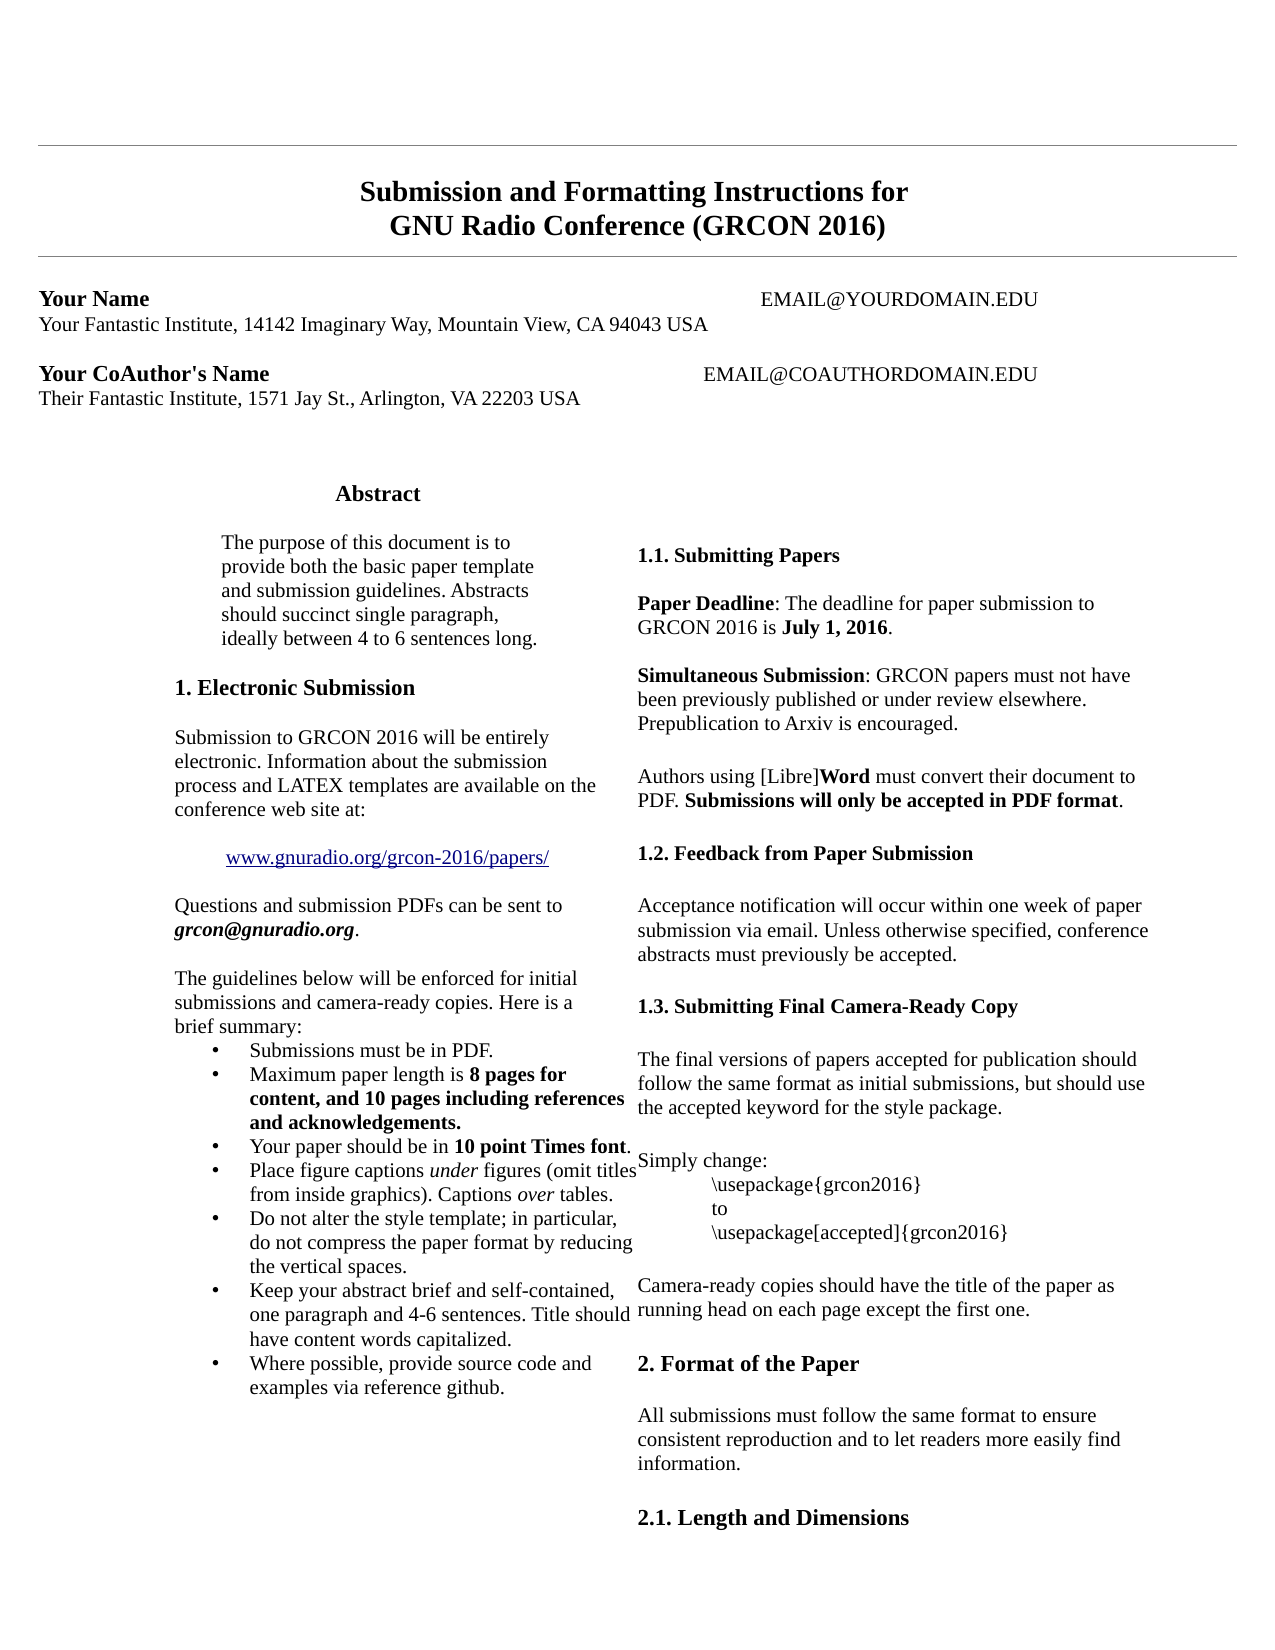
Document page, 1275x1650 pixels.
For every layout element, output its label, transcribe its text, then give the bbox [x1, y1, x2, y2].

text The guidelines below will be enforced for initial submissions and camera-ready copies. Here is a brief summary: [174, 966, 600, 1038]
list Your paper should be in 10 point Times font. [212, 1134, 637, 1158]
text The final versions of papers accepted for publication should follow the same format as initial submissions, but should use the accepted keyword for the style package. [637, 1047, 1157, 1119]
text Paper Deadline: The deadline for paper submission to GRCON 2016 is July 1, 2016. [637, 591, 1157, 639]
text www.gnuradio.org/grcon-2016/papers/ [174, 845, 600, 869]
text Simultaneous Submission: GRCON papers must not have been previously published or under review elsewhere. Prepublication to Arxiv is encouraged. [637, 663, 1157, 735]
text Camera-ready copies should have the title of the paper as running head on each page except the first one. [637, 1273, 1157, 1321]
list Submissions must be in PDF. [212, 1038, 637, 1062]
text Simply change: [637, 1148, 1157, 1172]
text Your Fantastic Institute, 14142 Imaginary Way, Mountain View, CA 94043 USA [38, 312, 1237, 336]
text 2.1. Length and Dimensions [637, 1504, 1157, 1530]
text Submission and Formatting Instructions for [38, 174, 1237, 208]
text Submission to GRCON 2016 will be entirely electronic. Information about the submission process and LATEX templates are available on the conference web site at: [174, 725, 600, 821]
text 2. Format of the Paper [637, 1350, 1157, 1376]
text 1.1. Submitting Papers [637, 542, 1157, 567]
text Your Name EMAIL@YOURDOMAIN.EDU [38, 285, 1237, 312]
text All submissions must follow the same format to ensure consistent reproduction and to let readers more easily find information. [637, 1403, 1157, 1475]
text Authors using [Libre]Word must convert their document to PDF. Submissions will only be accepted in PDF format. [637, 764, 1157, 812]
text \usepackage{grcon2016} [637, 1172, 1157, 1196]
text Your CoAuthor's Name EMAIL@COAUTHORDOMAIN.EDU [38, 360, 1237, 386]
list Do not alter the style template; in particular, do not compress the paper format by reducing the vertical spaces. [212, 1206, 637, 1278]
list Where possible, provide source code and examples via reference github. [212, 1351, 637, 1399]
text Abstract [118, 480, 637, 506]
text The purpose of this document is to provide both the basic paper template and submission guidelines. Abstracts should succinct single paragraph, ideally between 4 to 6 sentences long. [221, 530, 544, 650]
list Keep your abstract brief and self-contained, one paragraph and 4-6 sentences. Title should have content words capitalized. [212, 1278, 637, 1351]
text to [637, 1196, 1157, 1220]
text GNU Radio Conference (GRCON 2016) [38, 208, 1237, 241]
text Questions and submission PDFs can be sent to grcon@gnuradio.org. [174, 893, 600, 941]
text Their Fantastic Institute, 1571 Jay St., Arlington, VA 22203 USA [38, 386, 1237, 410]
list Place figure captions under figures (omit titles from inside graphics). Captions over tables. [212, 1158, 637, 1206]
text 1.3. Submitting Final Camera-Ready Copy [637, 994, 1157, 1018]
text 1. Electronic Submission [174, 674, 600, 701]
text 1.2. Feedback from Paper Submission [637, 841, 1157, 865]
list Maximum paper length is 8 pages for content, and 10 pages including references and acknowledgements. [212, 1062, 637, 1134]
text \usepackage[accepted]{grcon2016} [637, 1220, 1157, 1244]
text Acceptance notification will occur within one week of paper submission via email. Unless otherwise specified, conference abstracts must previously be accepted. [637, 893, 1157, 966]
